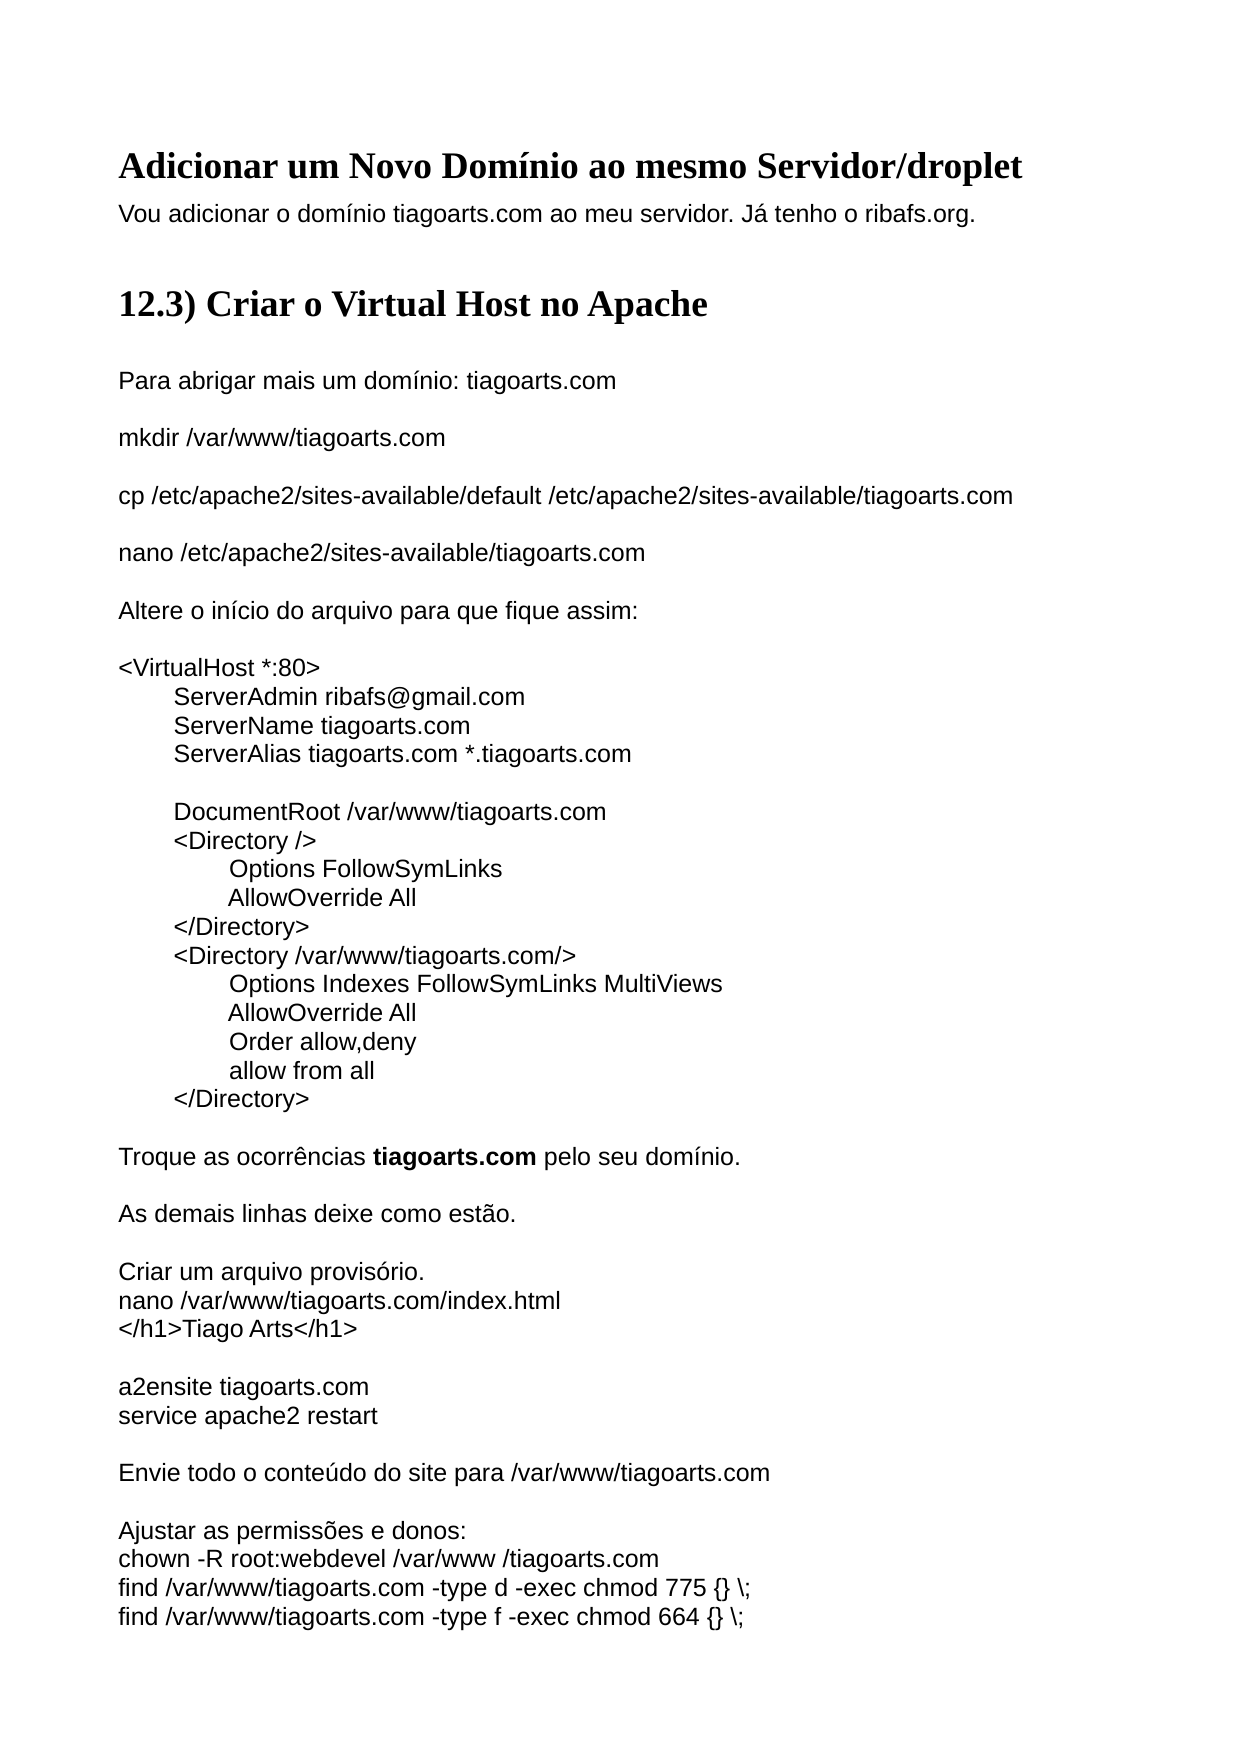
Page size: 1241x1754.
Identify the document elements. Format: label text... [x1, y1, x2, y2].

text As demais linhas deixe como estão. [118, 1199, 1122, 1228]
text DocumentRoot /var/www/tiagoarts.com [118, 797, 1122, 826]
text find /var/www/tiagoarts.com -type d -exec chmod 775 {} \; [118, 1573, 1122, 1602]
text service apache2 restart [118, 1401, 1122, 1429]
text allow from all [118, 1056, 1122, 1084]
text </Directory> [118, 1084, 1122, 1113]
text find /var/www/tiagoarts.com -type f -exec chmod 664 {} \; [118, 1602, 1122, 1631]
text Criar um arquivo provisório. [118, 1257, 1122, 1286]
text Options Indexes FollowSymLinks MultiViews [118, 969, 1122, 998]
text Ajustar as permissões e donos: [118, 1516, 1122, 1544]
text Options FollowSymLinks [118, 854, 1122, 883]
text Altere o início do arquivo para que fique assim: [118, 596, 1122, 624]
text Vou adicionar o domínio tiagoarts.com ao meu servidor. Já tenho o ribafs.org. [118, 199, 1122, 227]
text Order allow,deny [118, 1027, 1122, 1056]
text AllowOverride All [118, 883, 1122, 912]
text cp /etc/apache2/sites-available/default /etc/apache2/sites-available/tiagoarts.com [118, 481, 1122, 509]
text ServerAdmin ribafs@gmail.com [118, 682, 1122, 711]
text </Directory> [118, 912, 1122, 941]
text <VirtualHost *:80> [118, 653, 1122, 682]
text Troque as ocorrências tiagoarts.com pelo seu domínio. [118, 1142, 1122, 1171]
text ServerAlias tiagoarts.com *.tiagoarts.com [118, 739, 1122, 768]
text a2ensite tiagoarts.com [118, 1372, 1122, 1401]
text nano /var/www/tiagoarts.com/index.html [118, 1286, 1122, 1314]
text <Directory /var/www/tiagoarts.com/> [118, 941, 1122, 969]
text nano /etc/apache2/sites-available/tiagoarts.com [118, 538, 1122, 567]
text <Directory /> [118, 826, 1122, 854]
text ServerName tiagoarts.com [118, 711, 1122, 739]
subtitle Adicionar um Novo Domínio ao mesmo Servidor/droplet [118, 143, 1122, 186]
text AllowOverride All [118, 998, 1122, 1027]
text mkdir /var/www/tiagoarts.com [118, 423, 1122, 452]
text Envie todo o conteúdo do site para /var/www/tiagoarts.com [118, 1458, 1122, 1487]
text chown -R root:webdevel /var/www /tiagoarts.com [118, 1544, 1122, 1573]
text </h1>Tiago Arts</h1> [118, 1314, 1122, 1343]
text Para abrigar mais um domínio: tiagoarts.com [118, 366, 1122, 394]
subtitle 12.3) Criar o Virtual Host no Apache [118, 281, 1122, 324]
